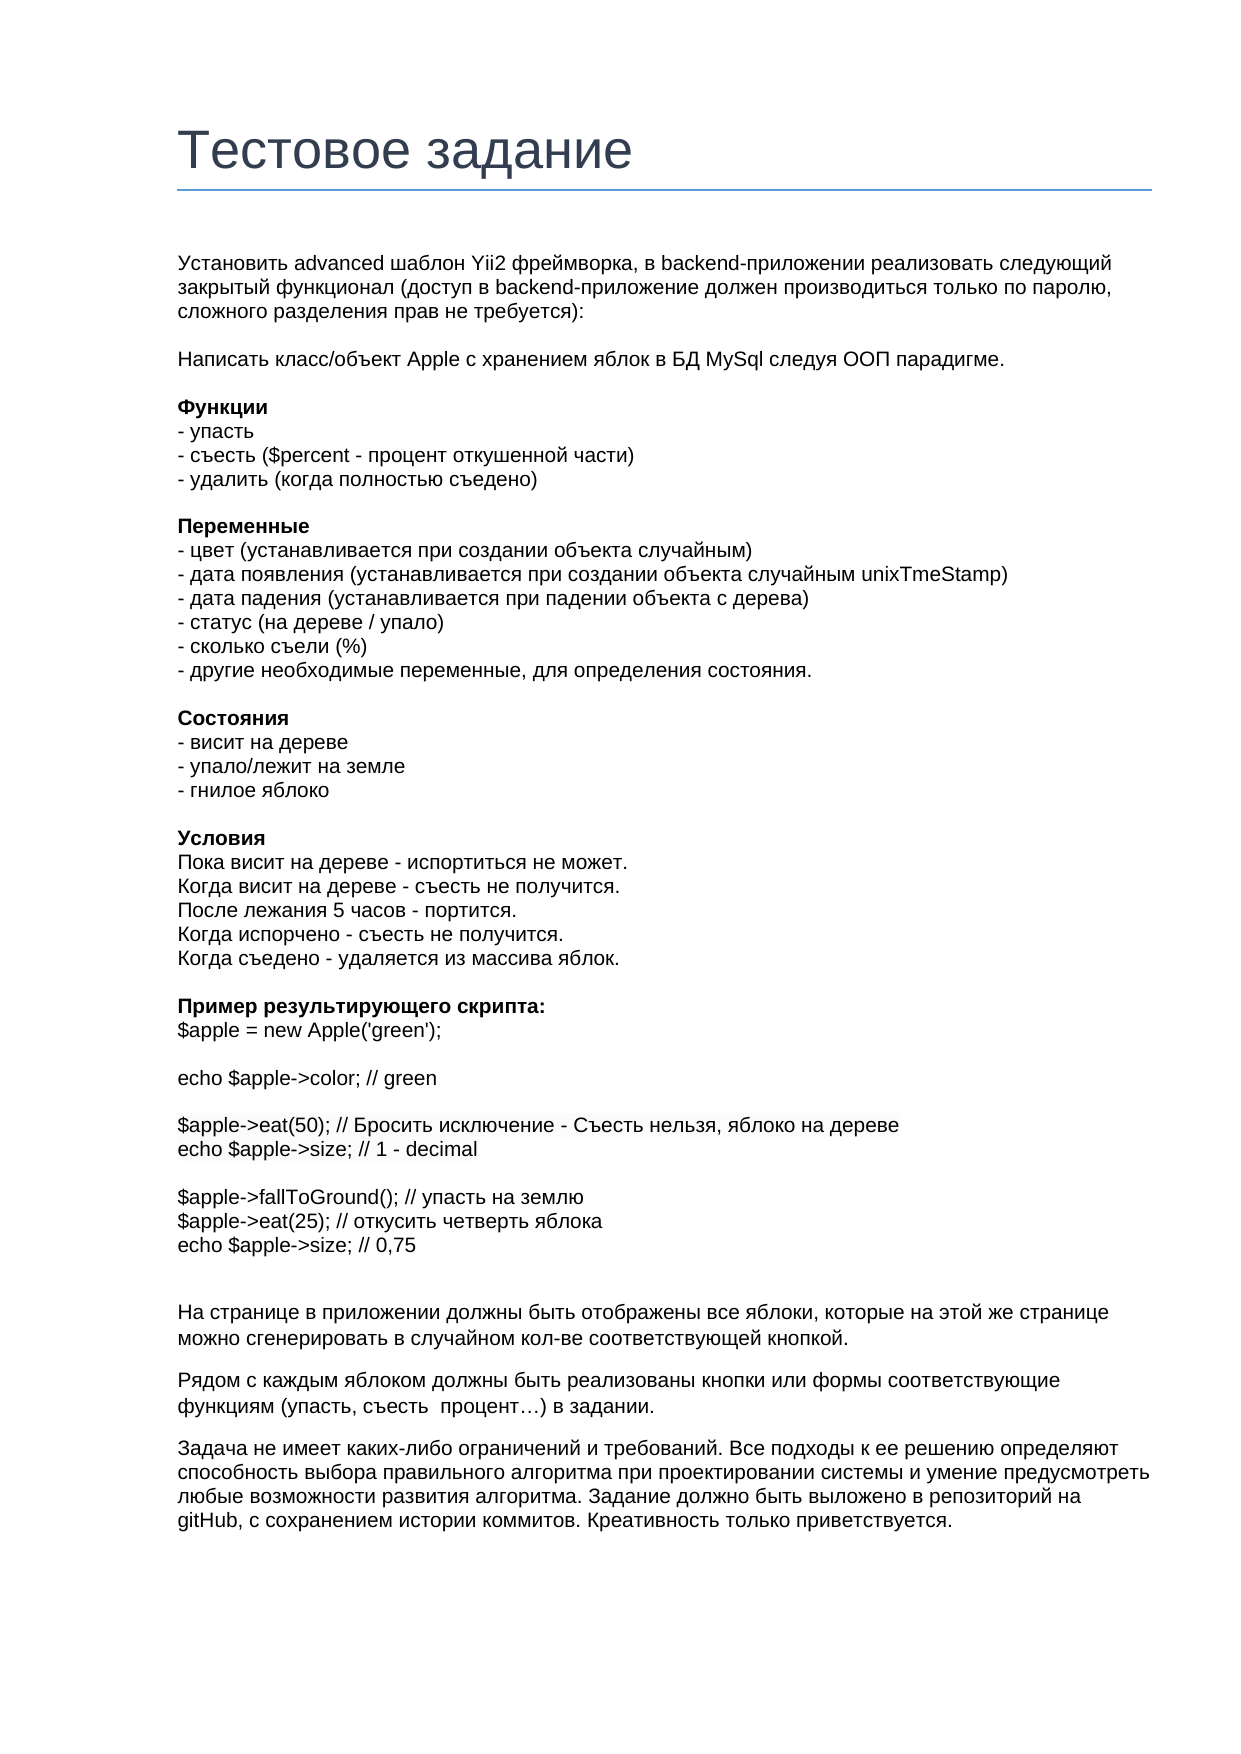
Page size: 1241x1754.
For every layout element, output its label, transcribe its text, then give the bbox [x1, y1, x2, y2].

text Функции [177, 394, 1152, 418]
text После лежания 5 часов - портится. [177, 898, 1152, 922]
text Когда висит на дереве - съесть не получится. [177, 874, 1152, 898]
text Пока висит на дереве - испортиться не может. [177, 850, 1152, 874]
text - сколько съели (%) [177, 634, 1152, 658]
text Написать класс/объект Apple с хранением яблок в БД MySql следуя ООП парадигме. [177, 347, 1152, 371]
text - съесть ($percent - процент откушенной части) [177, 442, 1152, 466]
text $apple = new Apple('green'); [177, 1017, 1152, 1041]
text Установить advanced шаблон Yii2 фреймворка, в backend-приложении реализовать следующий закрытый функционал (доступ в backend-приложение должен производиться только по паролю, сложного разделения прав не требуется): [177, 251, 1152, 323]
text - дата появления (устанавливается при создании объекта случайным unixTmeStamp) [177, 562, 1152, 586]
title Тестовое задание [177, 118, 1152, 189]
text - цвет (устанавливается при создании объекта случайным) [177, 538, 1152, 562]
text echo $apple->size; // 1 - decimal [177, 1137, 1152, 1161]
text - висит на дереве [177, 730, 1152, 754]
text - дата падения (устанавливается при падении объекта с дерева) [177, 586, 1152, 610]
text Состояния [177, 706, 1152, 730]
text - гнилое яблоко [177, 778, 1152, 802]
text - упало/лежит на земле [177, 754, 1152, 778]
text На странице в приложении должны быть отображены все яблоки, которые на этой же странице можно сгенерировать в случайном кол-ве соответствующей кнопкой. [177, 1299, 1152, 1349]
text Когда испорчено - съесть не получится. [177, 922, 1152, 946]
text $apple->eat(25); // откусить четверть яблока [177, 1209, 1152, 1233]
text Рядом с каждым яблоком должны быть реализованы кнопки или формы соответствующие функциям (упасть, съесть процент…) в задании. [177, 1368, 1152, 1418]
text - упасть [177, 418, 1152, 442]
text $apple->fallToGround(); // упасть на землю [177, 1185, 1152, 1209]
text Когда съедено - удаляется из массива яблок. [177, 946, 1152, 969]
text $apple->eat(50); // Бросить исключение - Съесть нельзя, яблоко на дереве [177, 1113, 1152, 1137]
text echo $apple->size; // 0,75 [177, 1233, 1152, 1257]
text Условия [177, 826, 1152, 850]
text - статус (на дереве / упало) [177, 610, 1152, 634]
text - удалить (когда полностью съедено) [177, 466, 1152, 490]
text Переменные [177, 514, 1152, 538]
text - другие необходимые переменные, для определения состояния. [177, 658, 1152, 682]
text Задача не имеет каких-либо ограничений и требований. Все подходы к ее решению определяют способность выбора правильного алгоритма при проектировании системы и умение предусмотреть любые возможности развития алгоритма. Задание должно быть выложено в репозиторий на gitHub, с сохранением истории коммитов. Креативность только приветствуется. [177, 1436, 1152, 1532]
text echo $apple->color; // green [177, 1065, 1152, 1089]
text Пример результирующего скрипта: [177, 993, 1152, 1017]
